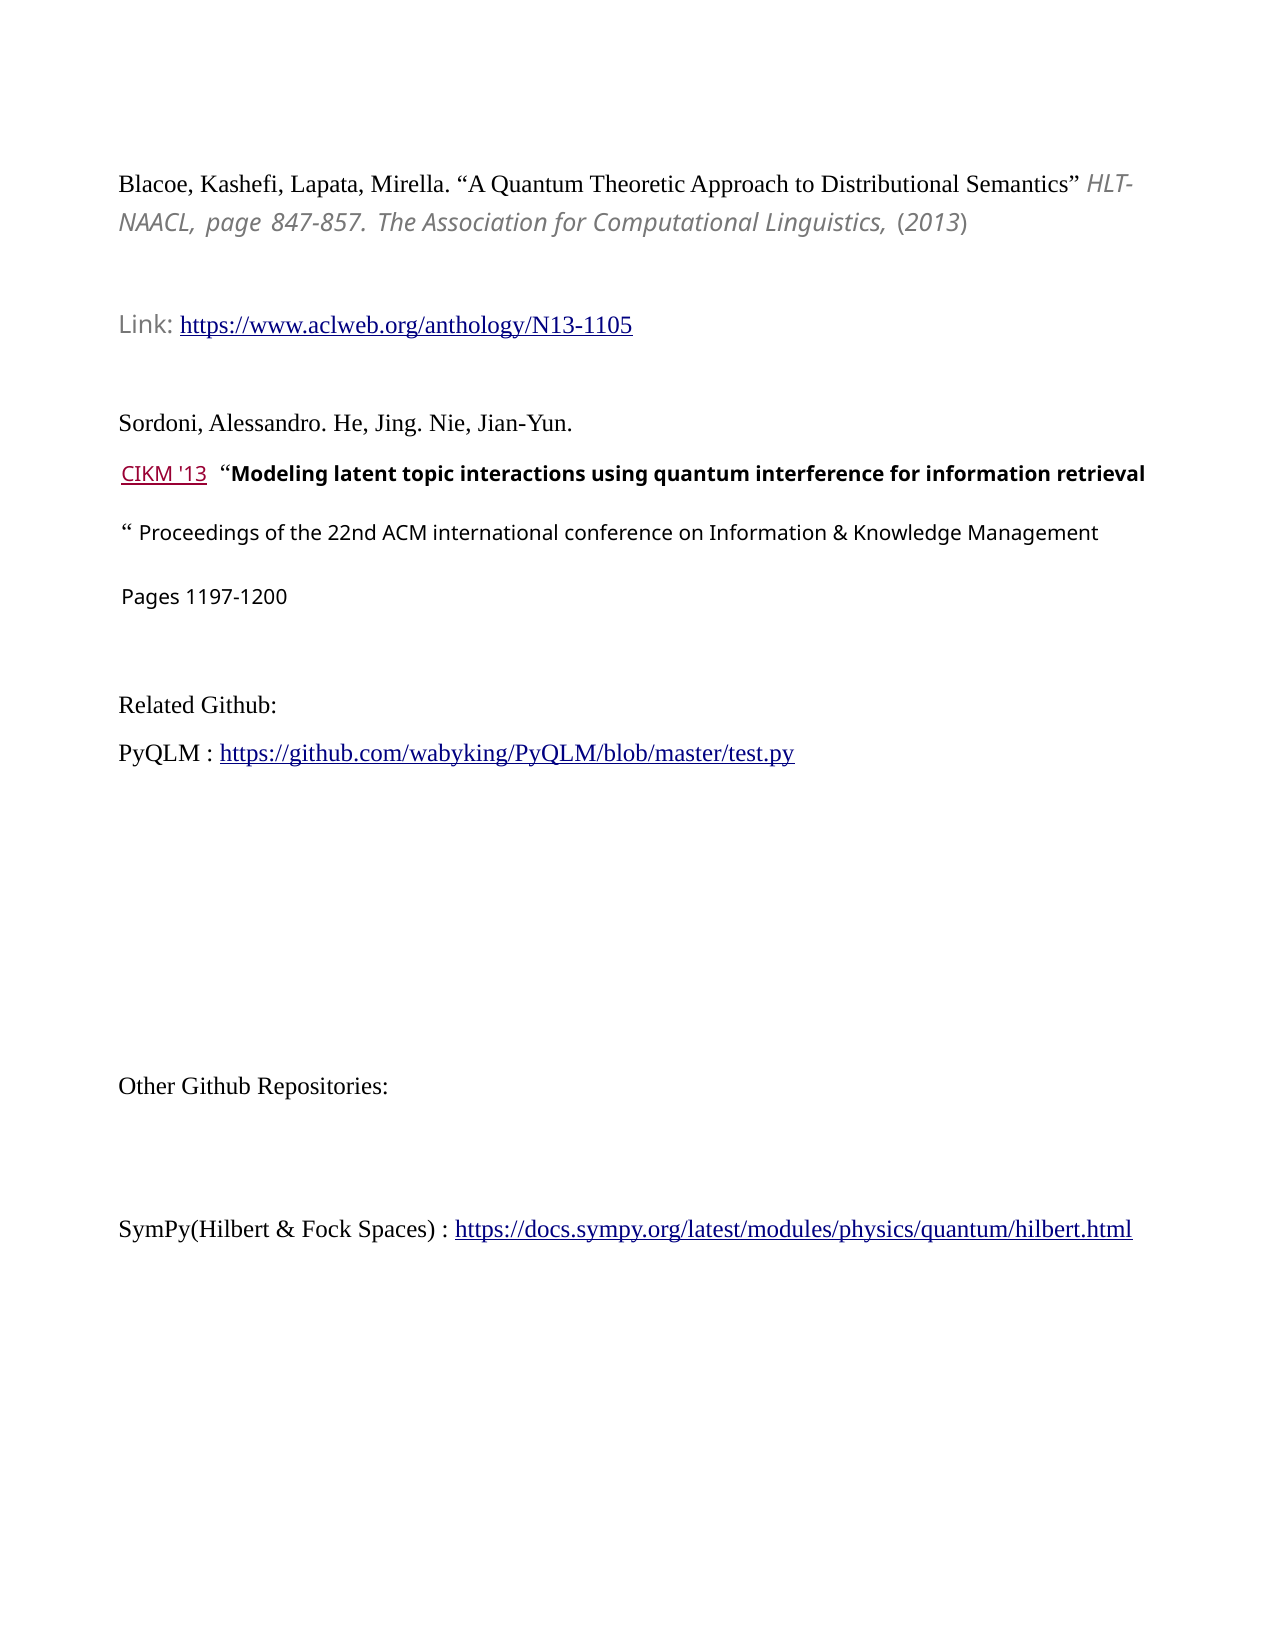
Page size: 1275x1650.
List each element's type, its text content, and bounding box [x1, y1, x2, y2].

text Blacoe, Kashefi, Lapata, Mirella. “A Quantum Theoretic Approach to Distributional Semantics” HLT-NAACL, page 847-857. The Association for Computational Linguistics, (2013) [118, 166, 1157, 239]
text Sordoni, Alessandro. He, Jing. Nie, Jian-Yun. [118, 408, 1157, 436]
table_cell Pages 1197-1200 [118, 579, 1157, 643]
text Other Github Repositories: [118, 1071, 1157, 1100]
text SymPy(Hilbert & Fock Spaces) : https://docs.sympy.org/latest/modules/physics/quantum/hilbert.html [118, 1214, 1157, 1243]
text PyQLM : https://github.com/wabyking/PyQLM/blob/master/test.py [118, 738, 1157, 767]
text Link: https://www.aclweb.org/anthology/N13-1105 [118, 306, 1157, 340]
text Related Github: [118, 690, 1157, 719]
table_header CIKM '13 “Modeling latent topic interactions using quantum interference for information retrieval “ Proceedings of the 22nd ACM international conference on Information & Knowledge Management [118, 455, 1157, 579]
